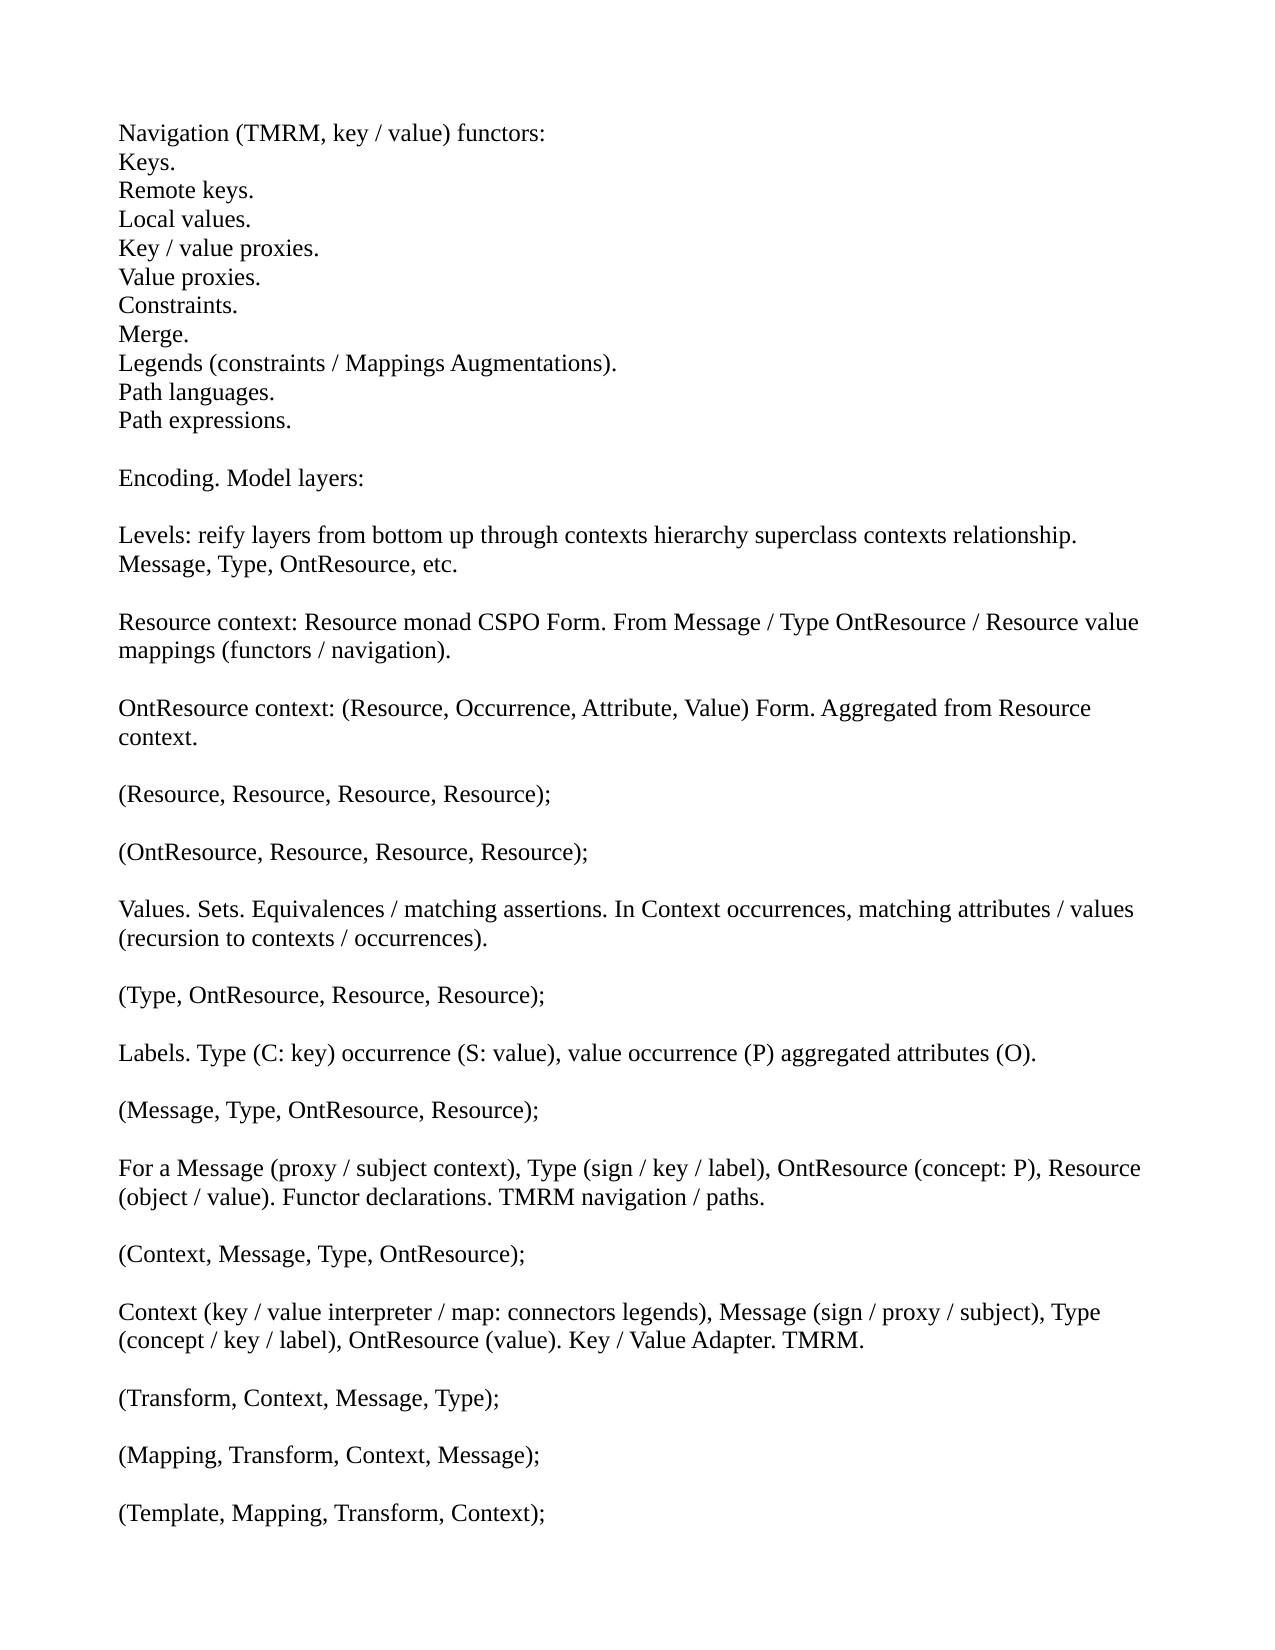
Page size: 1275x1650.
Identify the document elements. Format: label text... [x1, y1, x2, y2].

text Navigation (TMRM, key / value) functors: [118, 118, 1157, 147]
text Constraints. [118, 291, 1157, 319]
text Local values. [118, 204, 1157, 233]
text Path languages. [118, 377, 1157, 406]
text Resource context: Resource monad CSPO Form. From Message / Type OntResource / Resource value mappings (functors / navigation). [118, 607, 1157, 664]
text (OntResource, Resource, Resource, Resource); [118, 837, 1157, 866]
text Legends (constraints / Mappings Augmentations). [118, 348, 1157, 377]
text (Template, Mapping, Transform, Context); [118, 1498, 1157, 1527]
text (Type, OntResource, Resource, Resource); [118, 981, 1157, 1009]
text Context (key / value interpreter / map: connectors legends), Message (sign / proxy / subject), Type (concept / key / label), OntResource (value). Key / Value Adapter. TMRM. [118, 1297, 1157, 1354]
text (Message, Type, OntResource, Resource); [118, 1096, 1157, 1124]
text For a Message (proxy / subject context), Type (sign / key / label), OntResource (concept: P), Resource (object / value). Functor declarations. TMRM navigation / paths. [118, 1153, 1157, 1211]
text Keys. [118, 147, 1157, 176]
text Values. Sets. Equivalences / matching assertions. In Context occurrences, matching attributes / values (recursion to contexts / occurrences). [118, 894, 1157, 952]
text Path expressions. [118, 406, 1157, 434]
text Encoding. Model layers: [118, 463, 1157, 492]
text Remote keys. [118, 176, 1157, 204]
text (Context, Message, Type, OntResource); [118, 1239, 1157, 1268]
text Levels: reify layers from bottom up through contexts hierarchy superclass contexts relationship. Message, Type, OntResource, etc. [118, 521, 1157, 578]
text Key / value proxies. [118, 233, 1157, 262]
text Labels. Type (C: key) occurrence (S: value), value occurrence (P) aggregated attributes (O). [118, 1038, 1157, 1067]
text (Transform, Context, Message, Type); [118, 1383, 1157, 1412]
text (Mapping, Transform, Context, Message); [118, 1441, 1157, 1469]
text Merge. [118, 319, 1157, 348]
text Value proxies. [118, 262, 1157, 291]
text OntResource context: (Resource, Occurrence, Attribute, Value) Form. Aggregated from Resource context. [118, 693, 1157, 751]
text (Resource, Resource, Resource, Resource); [118, 779, 1157, 808]
